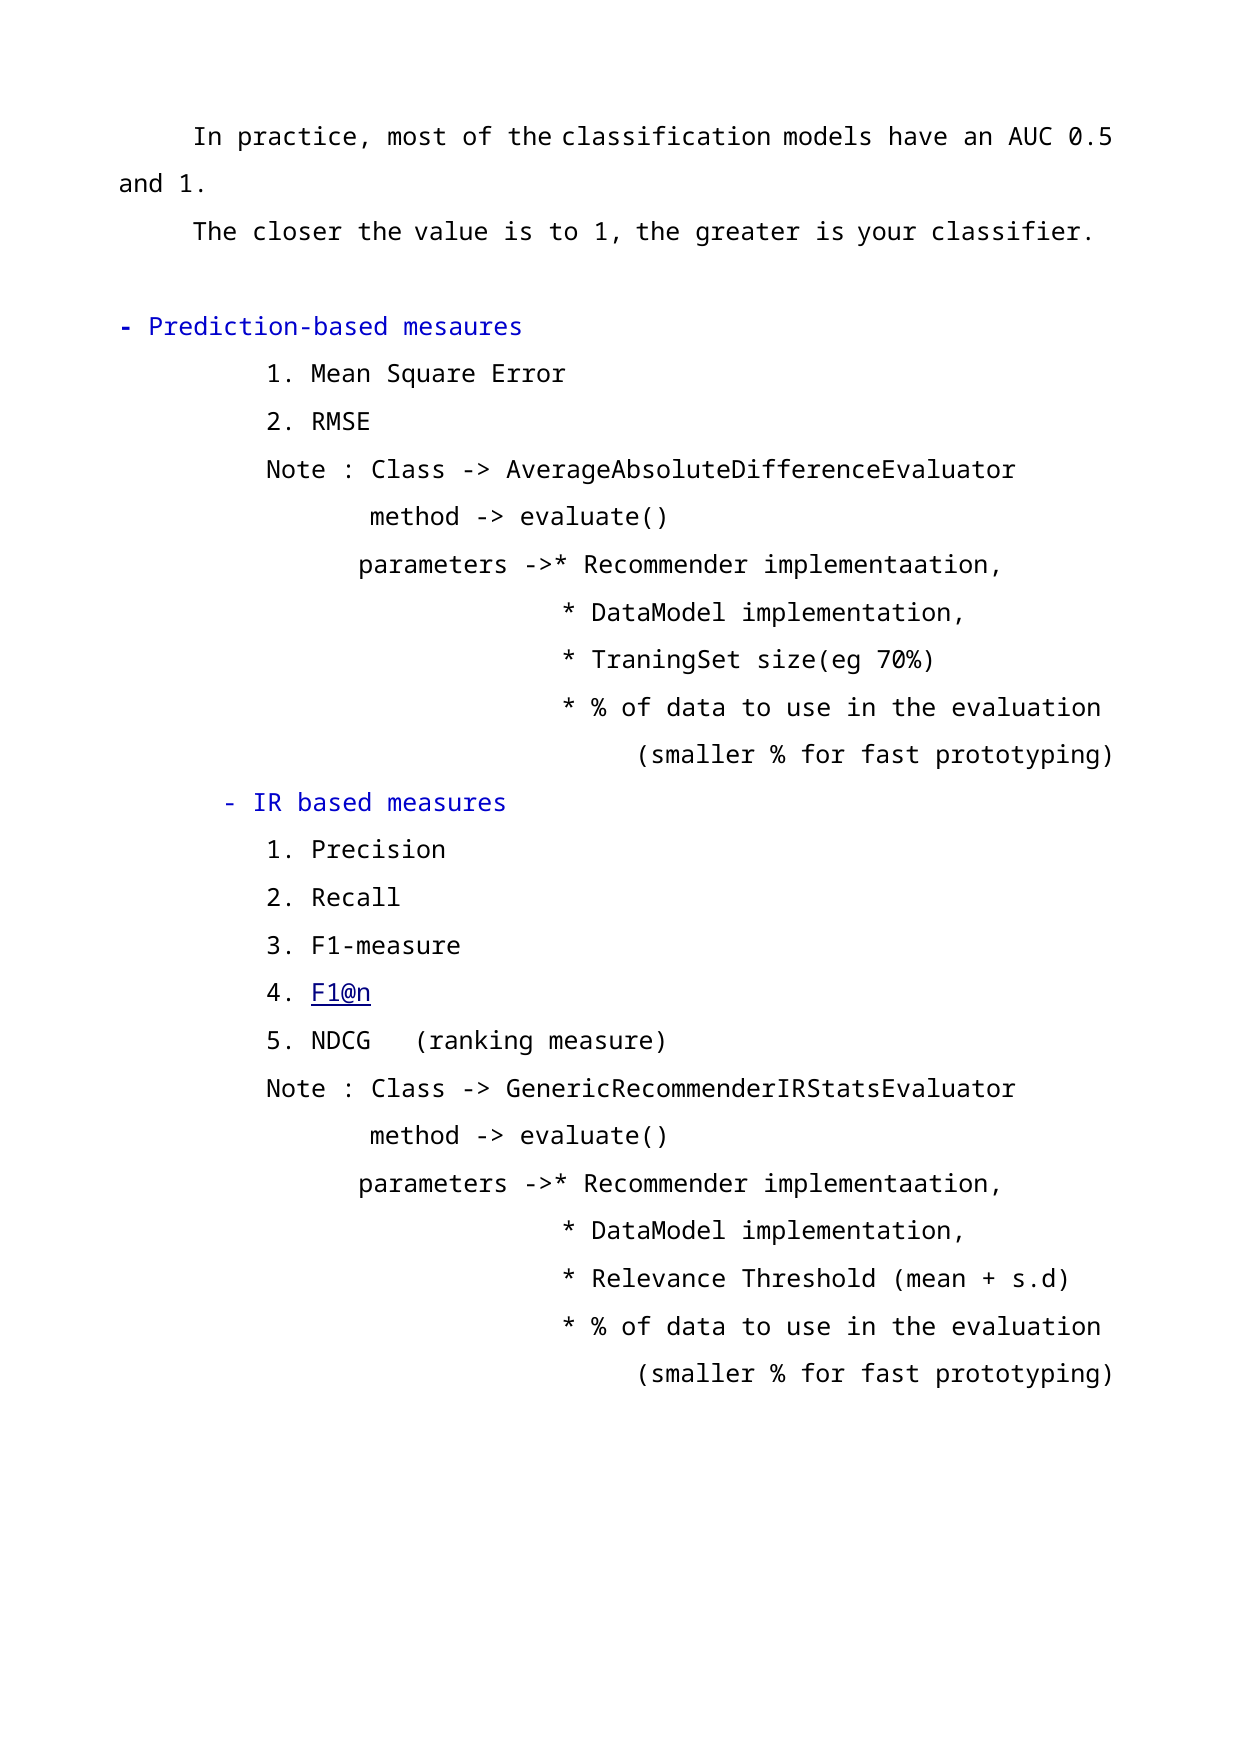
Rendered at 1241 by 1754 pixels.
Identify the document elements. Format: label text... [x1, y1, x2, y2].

text * % of data to use in the evaluation [118, 689, 1122, 723]
text 2. RMSE [118, 404, 1122, 438]
text 1. Mean Square Error [118, 356, 1122, 390]
text - Prediction-based mesaures [118, 308, 1122, 343]
text (smaller % for fast prototyping) [118, 737, 1122, 771]
text Note : Class -> GenericRecommenderIRStatsEvaluator [118, 1070, 1122, 1104]
text 1. Precision [118, 832, 1122, 866]
text * Relevance Threshold (mean + s.d) [118, 1261, 1122, 1295]
text * DataModel implementation, [118, 594, 1122, 628]
text * DataModel implementation, [118, 1213, 1122, 1247]
text 3. F1-measure [118, 927, 1122, 961]
text 2. Recall [118, 880, 1122, 914]
text 5. NDCG (ranking measure) [118, 1023, 1122, 1057]
text (smaller % for fast prototyping) [118, 1356, 1122, 1390]
text 4. F1@n [118, 975, 1122, 1009]
text parameters ->* Recommender implementaation, [118, 1165, 1122, 1199]
text method -> evaluate() [118, 1118, 1122, 1152]
text * % of data to use in the evaluation [118, 1308, 1122, 1342]
text Note : Class -> AverageAbsoluteDifferenceEvaluator [118, 451, 1122, 485]
text - IR based measures [118, 784, 1122, 819]
text method -> evaluate() [118, 499, 1122, 533]
text The closer the value is to 1, the greater is your classifier. [118, 213, 1122, 247]
text parameters ->* Recommender implementaation, [118, 547, 1122, 581]
text In practice, most of the classification models have an AUC 0.5 and 1. [118, 118, 1122, 200]
text * TraningSet size(eg 70%) [118, 642, 1122, 676]
